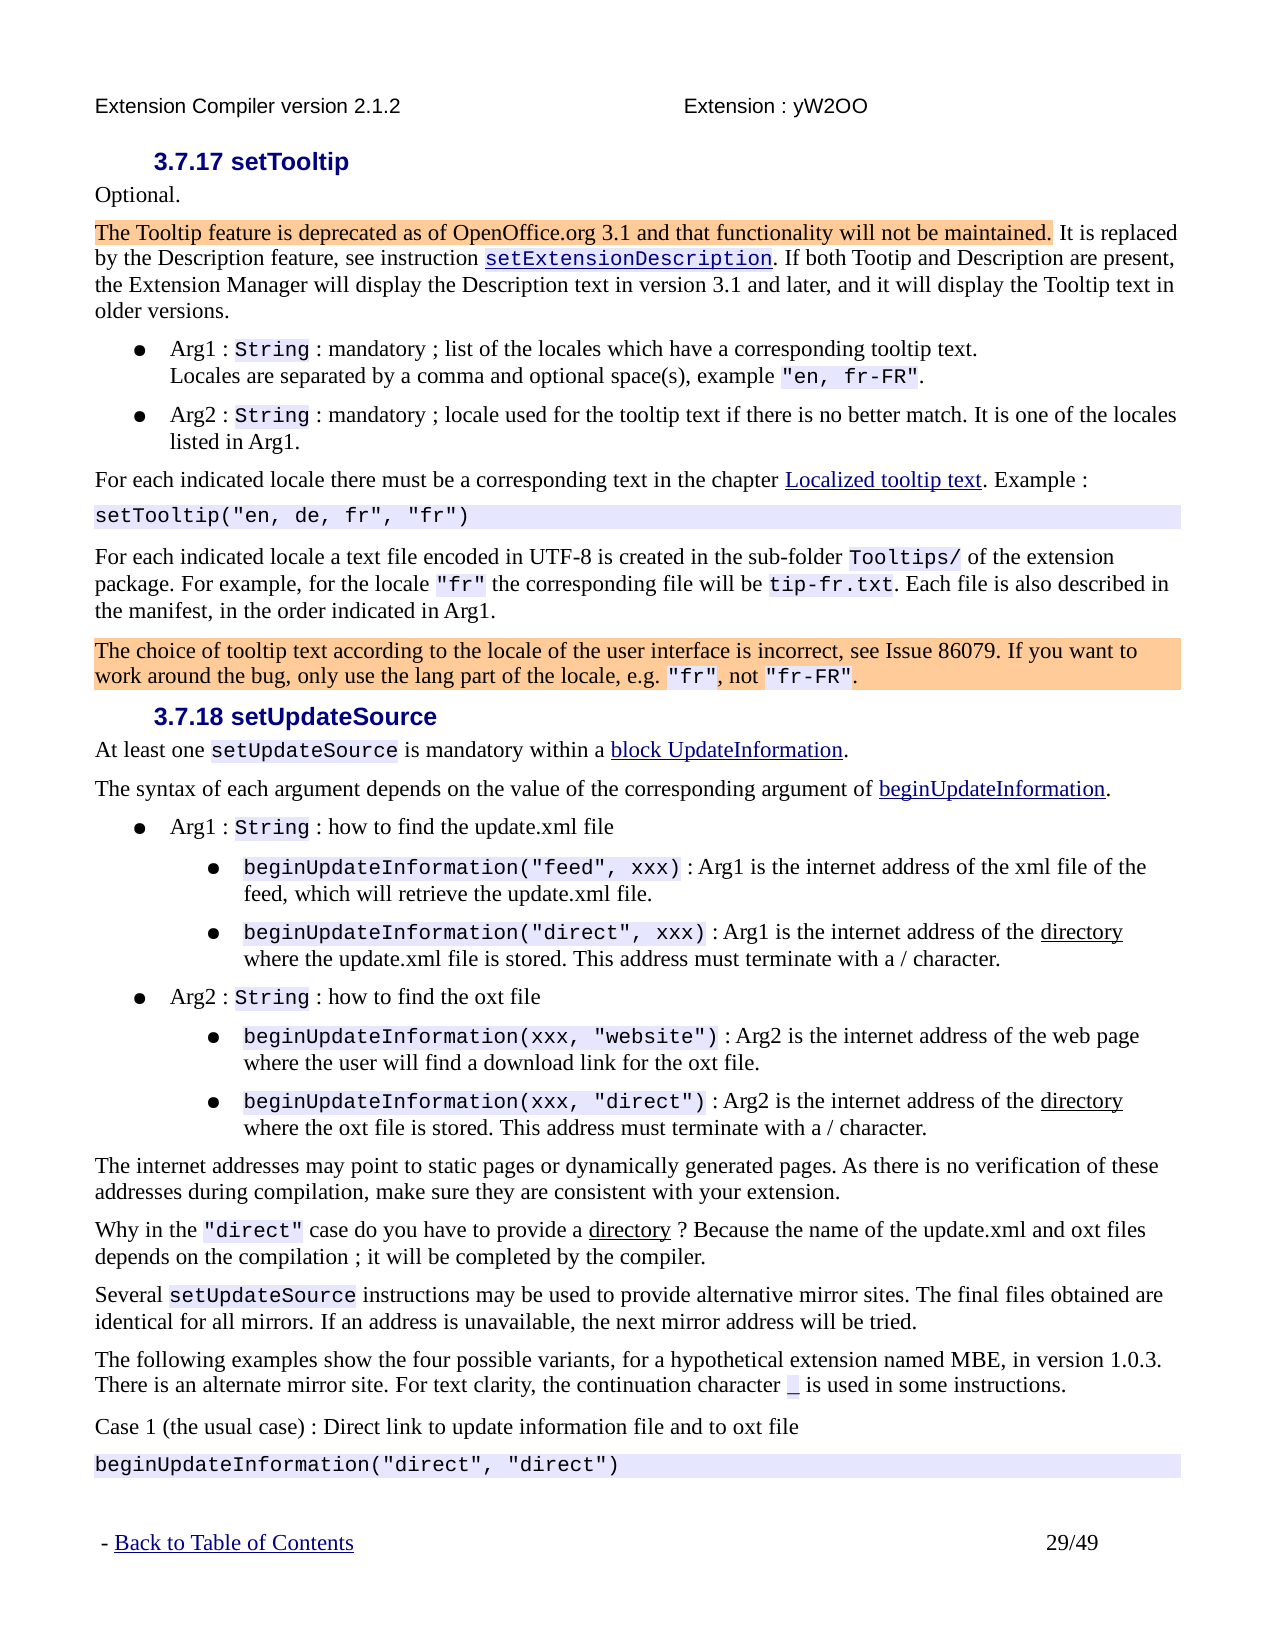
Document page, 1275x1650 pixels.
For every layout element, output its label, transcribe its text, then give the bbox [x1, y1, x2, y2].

text At least one setUpdateSource is mandatory within a block UpdateInformation. [94, 737, 1181, 763]
list beginUpdateInformation(xxx, "website") : Arg2 is the internet address of the web page where the user will find a download link for the oxt file. [206, 1023, 1181, 1076]
list beginUpdateInformation("direct", xxx) : Arg1 is the internet address of the directory where the update.xml file is stored. This address must terminate with a / character. [206, 918, 1181, 971]
text beginUpdateInformation("direct", "direct") [94, 1454, 1181, 1478]
text The internet addresses may point to static pages or dynamically generated pages. As there is no verification of these addresses during compilation, make sure they are consistent with your extension. [94, 1153, 1181, 1204]
text setTooltip("en, de, fr", "fr") [94, 505, 1181, 529]
text Case 1 (the usual case) : Direct link to update information file and to oxt file [94, 1414, 1181, 1439]
list Arg1 : String : how to find the update.xml file [132, 814, 1181, 841]
text For each indicated locale a text file encoded in UTF-8 is created in the sub-folder Tooltips/ of the extension package. For example, for the locale "fr" the corresponding file will be tip-fr.txt. Each file is also described in the manifest, in the order indicated in Arg1. [94, 543, 1181, 623]
text Optional. [94, 181, 1181, 207]
list beginUpdateInformation("feed", xxx) : Arg1 is the internet address of the xml file of the feed, which will retrieve the update.xml file. [206, 853, 1181, 906]
list beginUpdateInformation(xxx, "direct") : Arg2 is the internet address of the directory where the oxt file is stored. This address must terminate with a / character. [206, 1088, 1181, 1141]
text The Tooltip feature is deprecated as of OpenOffice.org 3.1 and that functionality will not be maintained. It is replaced by the Description feature, see instruction setExtensionDescription. If both Tootip and Description are present, the Extension Manager will display the Description text in version 3.1 and later, and it will display the Tooltip text in older versions. [94, 219, 1181, 323]
text Several setUpdateSource instructions may be used to provide alternative mirror sites. The final files obtained are identical for all mirrors. If an address is unavailable, the next mirror address will be tried. [94, 1282, 1181, 1334]
text The syntax of each argument depends on the value of the corresponding argument of beginUpdateInformation. [94, 776, 1181, 802]
text The following examples show the four possible variants, for a hypothetical extension named MBE, in version 1.0.3. There is an alternate mirror site. For text clarity, the continuation character _ is used in some instructions. [94, 1347, 1181, 1399]
subtitle setTooltip [153, 147, 1181, 176]
list Arg2 : String : how to find the oxt file [132, 983, 1181, 1011]
text The choice of tooltip text according to the locale of the user interface is incorrect, see Issue 86079. If you want to work around the bug, only use the lang part of the locale, e.g. "fr", not "fr-FR". [94, 638, 1181, 690]
subtitle setUpdateSource [153, 703, 1181, 731]
text Why in the "direct" case do you have to provide a directory ? Because the name of the update.xml and oxt files depends on the compilation ; it will be completed by the compiler. [94, 1217, 1181, 1269]
list Arg2 : String : mandatory ; locale used for the tooltip text if there is no better match. It is one of the locales listed in Arg1. [132, 402, 1181, 454]
text For each indicated locale there must be a corresponding text in the chapter Localized tooltip text. Example : [94, 467, 1181, 492]
list Arg1 : String : mandatory ; list of the locales which have a corresponding tooltip text. Locales are separated by a comma and optional space(s), example "en, fr-FR". [132, 336, 1181, 389]
